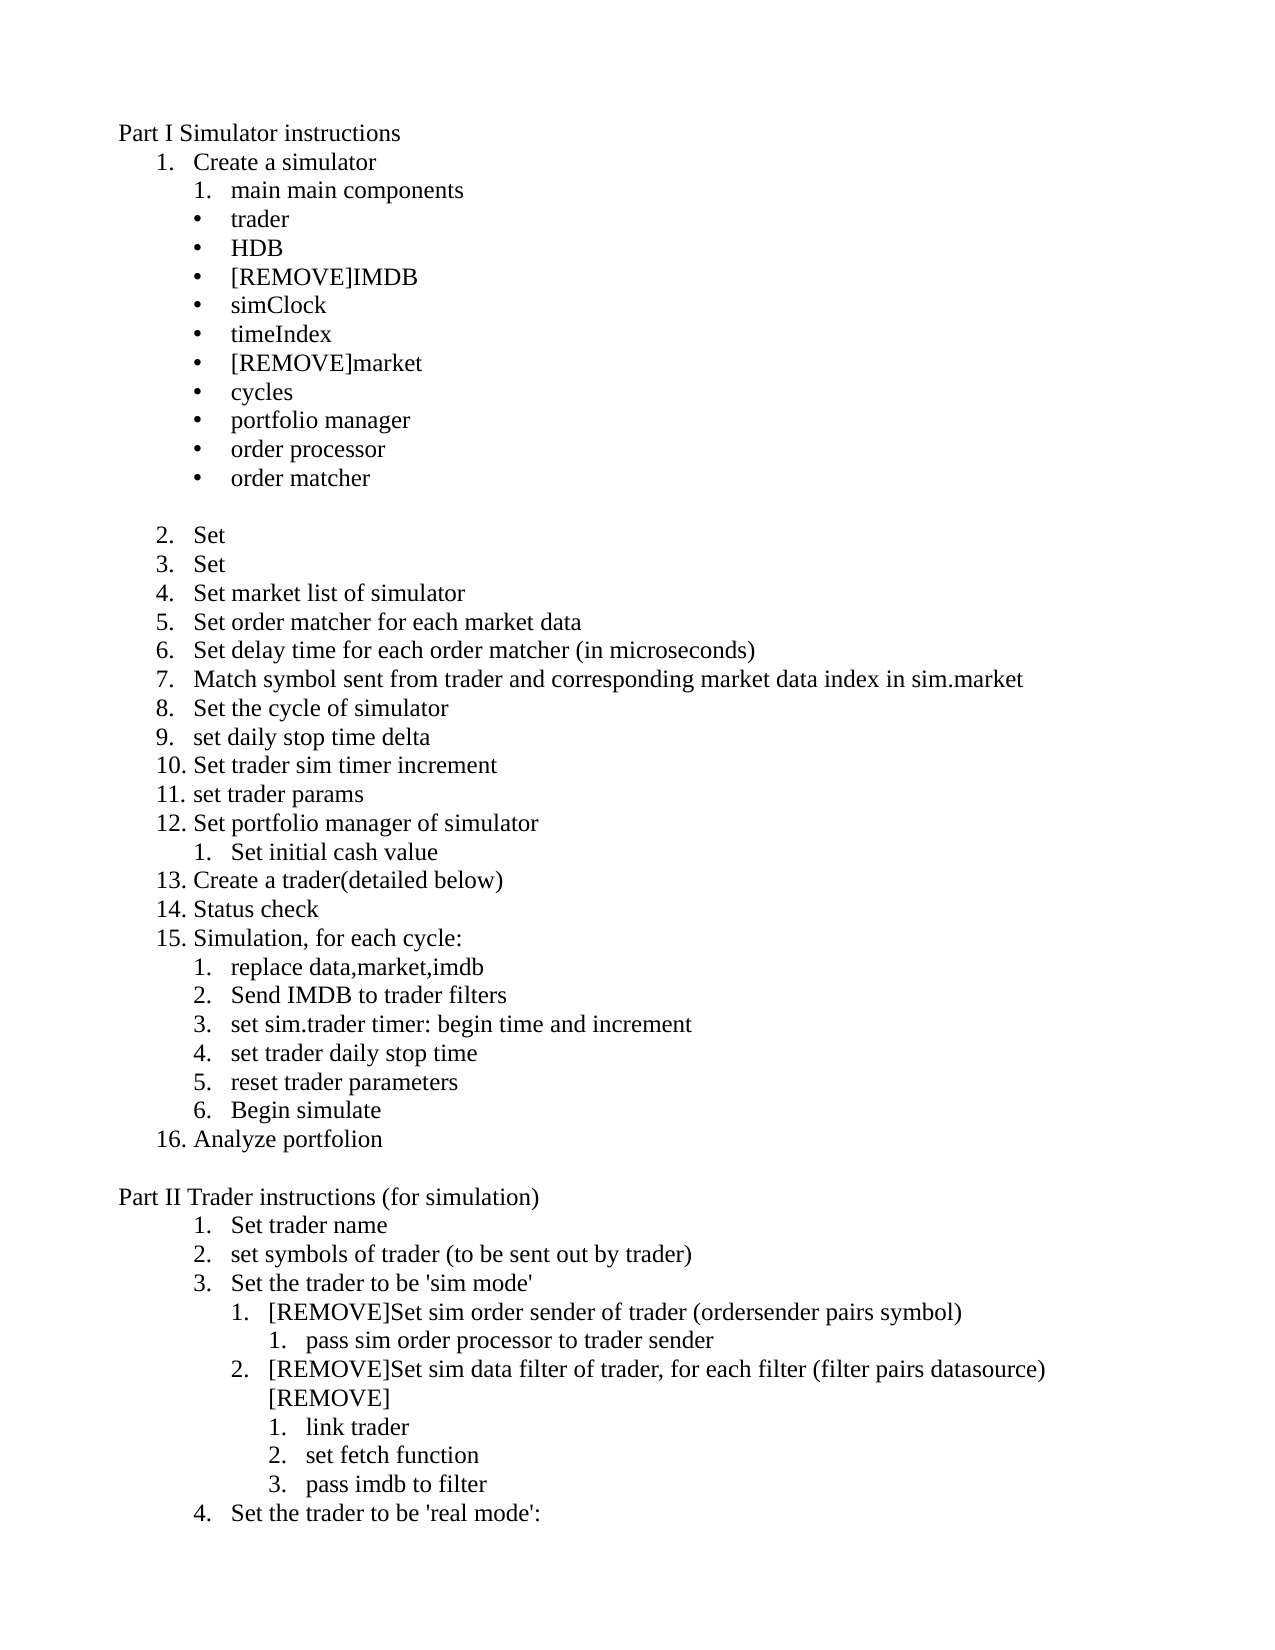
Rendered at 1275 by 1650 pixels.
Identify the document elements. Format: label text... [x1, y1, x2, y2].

list link trader [268, 1412, 1157, 1441]
text Part II Trader instructions (for simulation) [118, 1182, 1157, 1211]
list Set the trader to be 'sim mode' [193, 1268, 1157, 1297]
list Set [156, 549, 1157, 578]
list Begin simulate [193, 1096, 1157, 1124]
list Set portfolio manager of simulator [156, 808, 1157, 837]
list [REMOVE]IMDB [193, 262, 1157, 291]
list set daily stop time delta [156, 722, 1157, 751]
list Send IMDB to trader filters [193, 981, 1157, 1009]
list pass sim order processor to trader sender [268, 1326, 1157, 1354]
list order matcher [193, 463, 1157, 492]
list Set [156, 521, 1157, 549]
list [REMOVE]market [193, 348, 1157, 377]
list Status check [156, 894, 1157, 923]
list Set trader name [193, 1211, 1157, 1239]
list Set order matcher for each market data [156, 607, 1157, 636]
list Set initial cash value [193, 837, 1157, 866]
list Match symbol sent from trader and corresponding market data index in sim.market [156, 664, 1157, 693]
list main main components [193, 176, 1157, 204]
list cycles [193, 377, 1157, 406]
list timeIndex [193, 319, 1157, 348]
text Part I Simulator instructions [118, 118, 1157, 147]
list portfolio manager [193, 406, 1157, 434]
list simClock [193, 291, 1157, 319]
list Analyze portfolion [156, 1124, 1157, 1153]
list Simulation, for each cycle: [156, 923, 1157, 952]
list order processor [193, 434, 1157, 463]
list Create a simulator [156, 147, 1157, 176]
list replace data,market,imdb [193, 952, 1157, 981]
list set symbols of trader (to be sent out by trader) [193, 1239, 1157, 1268]
list HDB [193, 233, 1157, 262]
list Set trader sim timer increment [156, 751, 1157, 779]
list set sim.trader timer: begin time and increment [193, 1009, 1157, 1038]
list reset trader parameters [193, 1067, 1157, 1096]
list set trader daily stop time [193, 1038, 1157, 1067]
list Set the cycle of simulator [156, 693, 1157, 722]
list trader [193, 204, 1157, 233]
list [REMOVE]Set sim order sender of trader (ordersender pairs symbol) [231, 1297, 1157, 1326]
list set fetch function [268, 1441, 1157, 1469]
list Create a trader(detailed below) [156, 866, 1157, 894]
list set trader params [156, 779, 1157, 808]
list Set delay time for each order matcher (in microseconds) [156, 636, 1157, 664]
list Set market list of simulator [156, 578, 1157, 607]
list [REMOVE]Set sim data filter of trader, for each filter (filter pairs datasource)[REMOVE] [231, 1354, 1157, 1412]
list Set the trader to be 'real mode': [193, 1498, 1157, 1527]
list pass imdb to filter [268, 1469, 1157, 1498]
